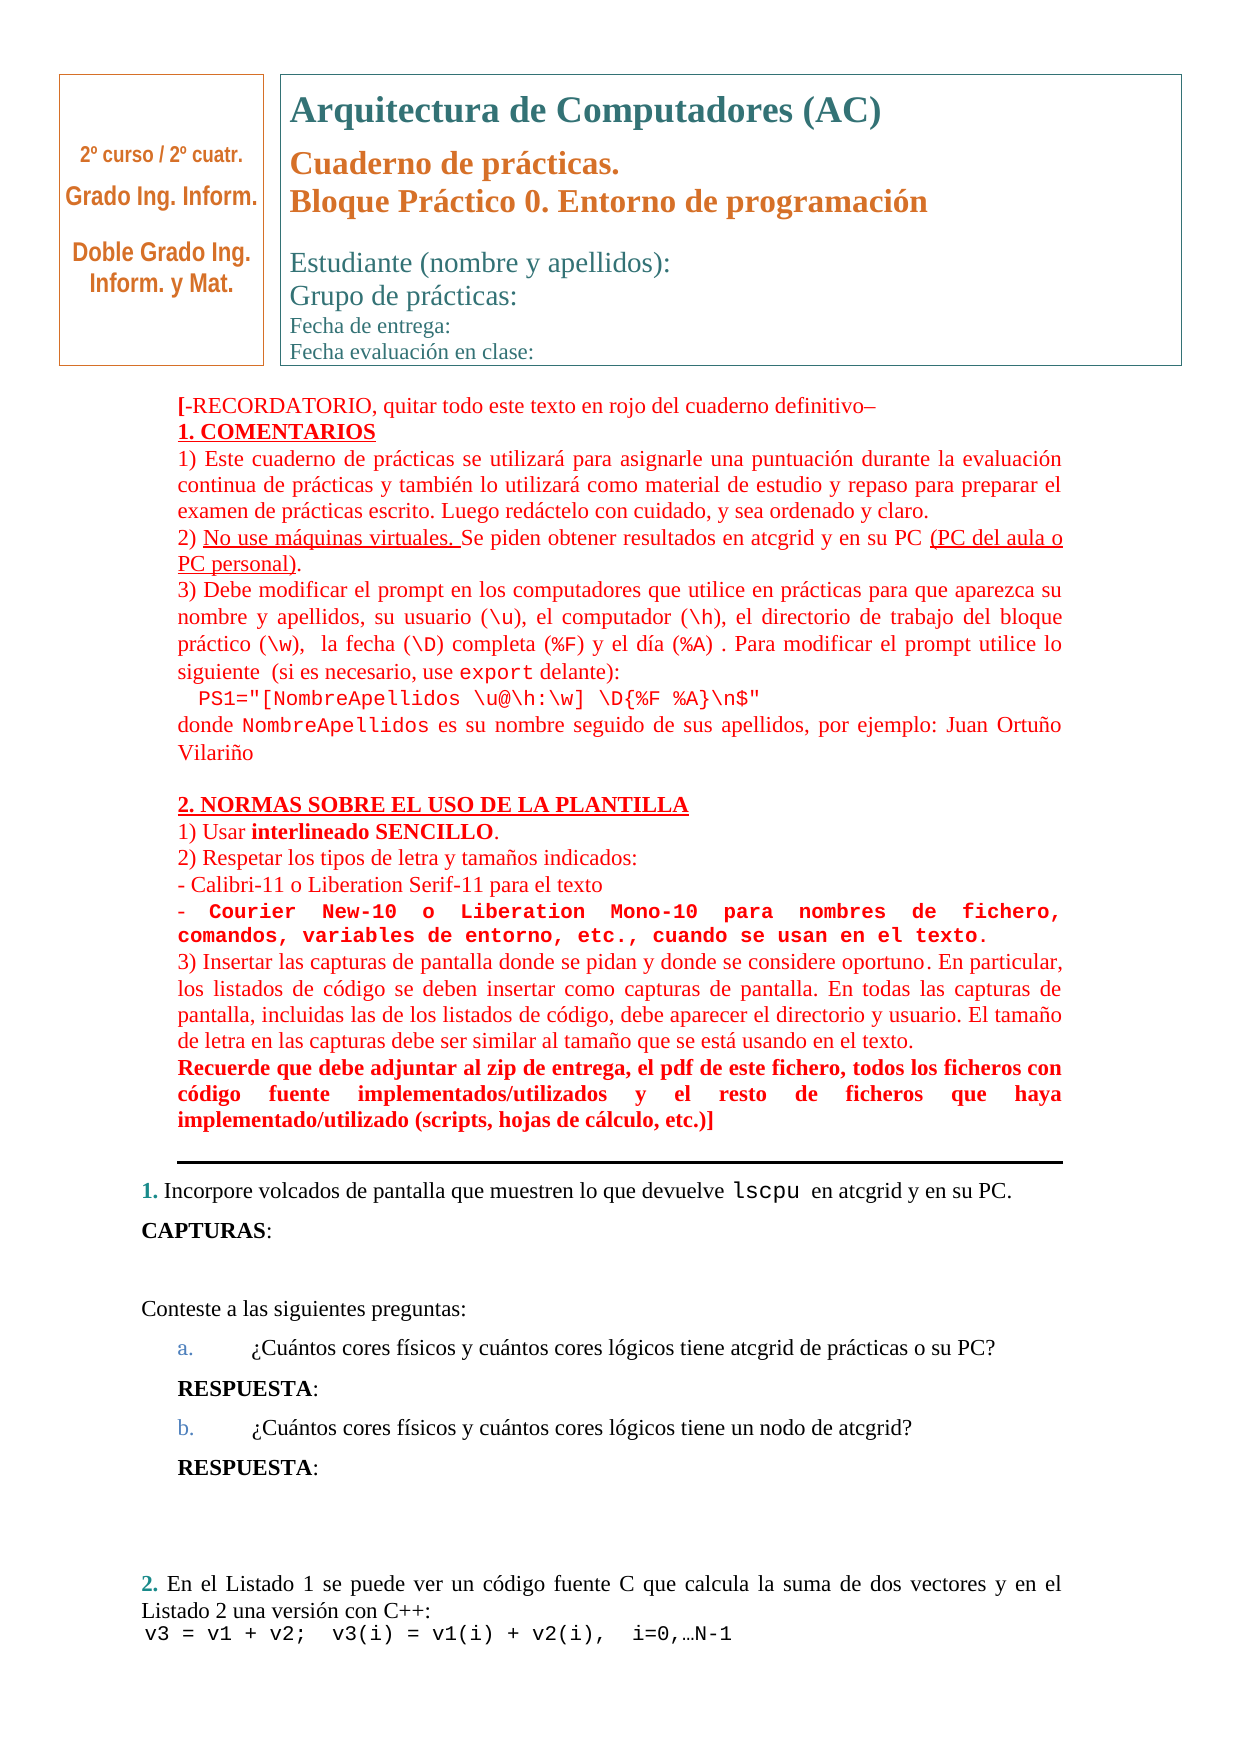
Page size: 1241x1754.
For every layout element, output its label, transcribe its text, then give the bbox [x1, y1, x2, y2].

text - Calibri-11 o Liberation Serif-11 para el texto [177, 871, 1063, 897]
text 2) Respetar los tipos de letra y tamaños indicados: [177, 844, 1063, 871]
text Recuerde que debe adjuntar al zip de entrega, el pdf de este fichero, todos los ficheros con código fuente implementados/utilizados y el resto de ficheros que haya implementado/utilizado (scripts, hojas de cálculo, etc.)] [177, 1054, 1063, 1133]
list RESPUESTA: [177, 1375, 1063, 1401]
text 3) Insertar las capturas de pantalla donde se pidan y donde se considere oportuno. En particular, los listados de código se deben insertar como capturas de pantalla. En todas las capturas de pantalla, incluidas las de los listados de código, debe aparecer el directorio y usuario. El tamaño de letra en las capturas debe ser similar al tamaño que se está usando en el texto. [177, 948, 1063, 1054]
text 1) Este cuaderno de prácticas se utilizará para asignarle una puntuación durante la evaluación continua de prácticas y también lo utilizará como material de estudio y repaso para preparar el examen de prácticas escrito. Luego redáctelo con cuidado, y sea ordenado y claro. [177, 444, 1063, 524]
text 3) Debe modificar el prompt en los computadores que utilice en prácticas para que aparezca su nombre y apellidos, su usuario (\u), el computador (\h), el directorio de trabajo del bloque práctico (\w), la fecha (\D) completa (%F) y el día (%A) . Para modificar el prompt utilice lo siguiente (si es necesario, use export delante): [177, 576, 1063, 686]
list CAPTURAS: [103, 1217, 1063, 1244]
text v3 = v1 + v2; v3(i) = v1(i) + v2(i), i=0,…N-1 [144, 1623, 1063, 1647]
text - Courier New-10 o Liberation Mono-10 para nombres de fichero, comandos, variables de entorno, etc., cuando se usan en el texto. [177, 897, 1063, 948]
table_header Arquitectura de Computadores (AC) Cuaderno de prácticas. Bloque Práctico 0. Entorno de programación Estudiante (nombre y apellidos): Grupo de prácticas: Fecha de entrega: Fecha evaluación en clase: [281, 75, 1181, 364]
text b. ¿Cuántos cores físicos y cuántos cores lógicos tiene un nodo de atcgrid? [177, 1414, 1063, 1440]
text 2. NORMAS SOBRE EL USO DE LA PLANTILLA [177, 792, 1063, 818]
text 1. COMENTARIOS [177, 418, 1063, 444]
list 1. Incorpore volcados de pantalla que muestren lo que devuelve lscpu en atcgrid y en su PC. [103, 1177, 1063, 1205]
text PS1="[NombreApellidos \u@\h:\w] \D{%F %A}\n$" [177, 686, 1063, 711]
text [-RECORDATORIO, quitar todo este texto en rojo del cuaderno definitivo– [177, 392, 1063, 418]
text 2) No use máquinas virtuales. Se piden obtener resultados en atcgrid y en su PC (PC del aula o PC personal). [177, 524, 1063, 576]
text a. ¿Cuántos cores físicos y cuántos cores lógicos tiene atcgrid de prácticas o su PC? [177, 1334, 1063, 1361]
list RESPUESTA: [177, 1454, 1063, 1480]
table_header [264, 74, 280, 364]
text donde NombreApellidos es su nombre seguido de sus apellidos, por ejemplo: Juan Ortuño Vilariño [177, 711, 1063, 765]
text 1) Usar interlineado SENCILLO. [177, 818, 1063, 844]
list Conteste a las siguientes preguntas: [103, 1295, 1063, 1322]
table_header 2º curso / 2º cuatr. Grado Ing. Inform. Doble Grado Ing. Inform. y Mat. [60, 75, 263, 364]
list 2. En el Listado 1 se puede ver un código fuente C que calcula la suma de dos vectores y en el Listado 2 una versión con C++: [103, 1571, 1063, 1623]
